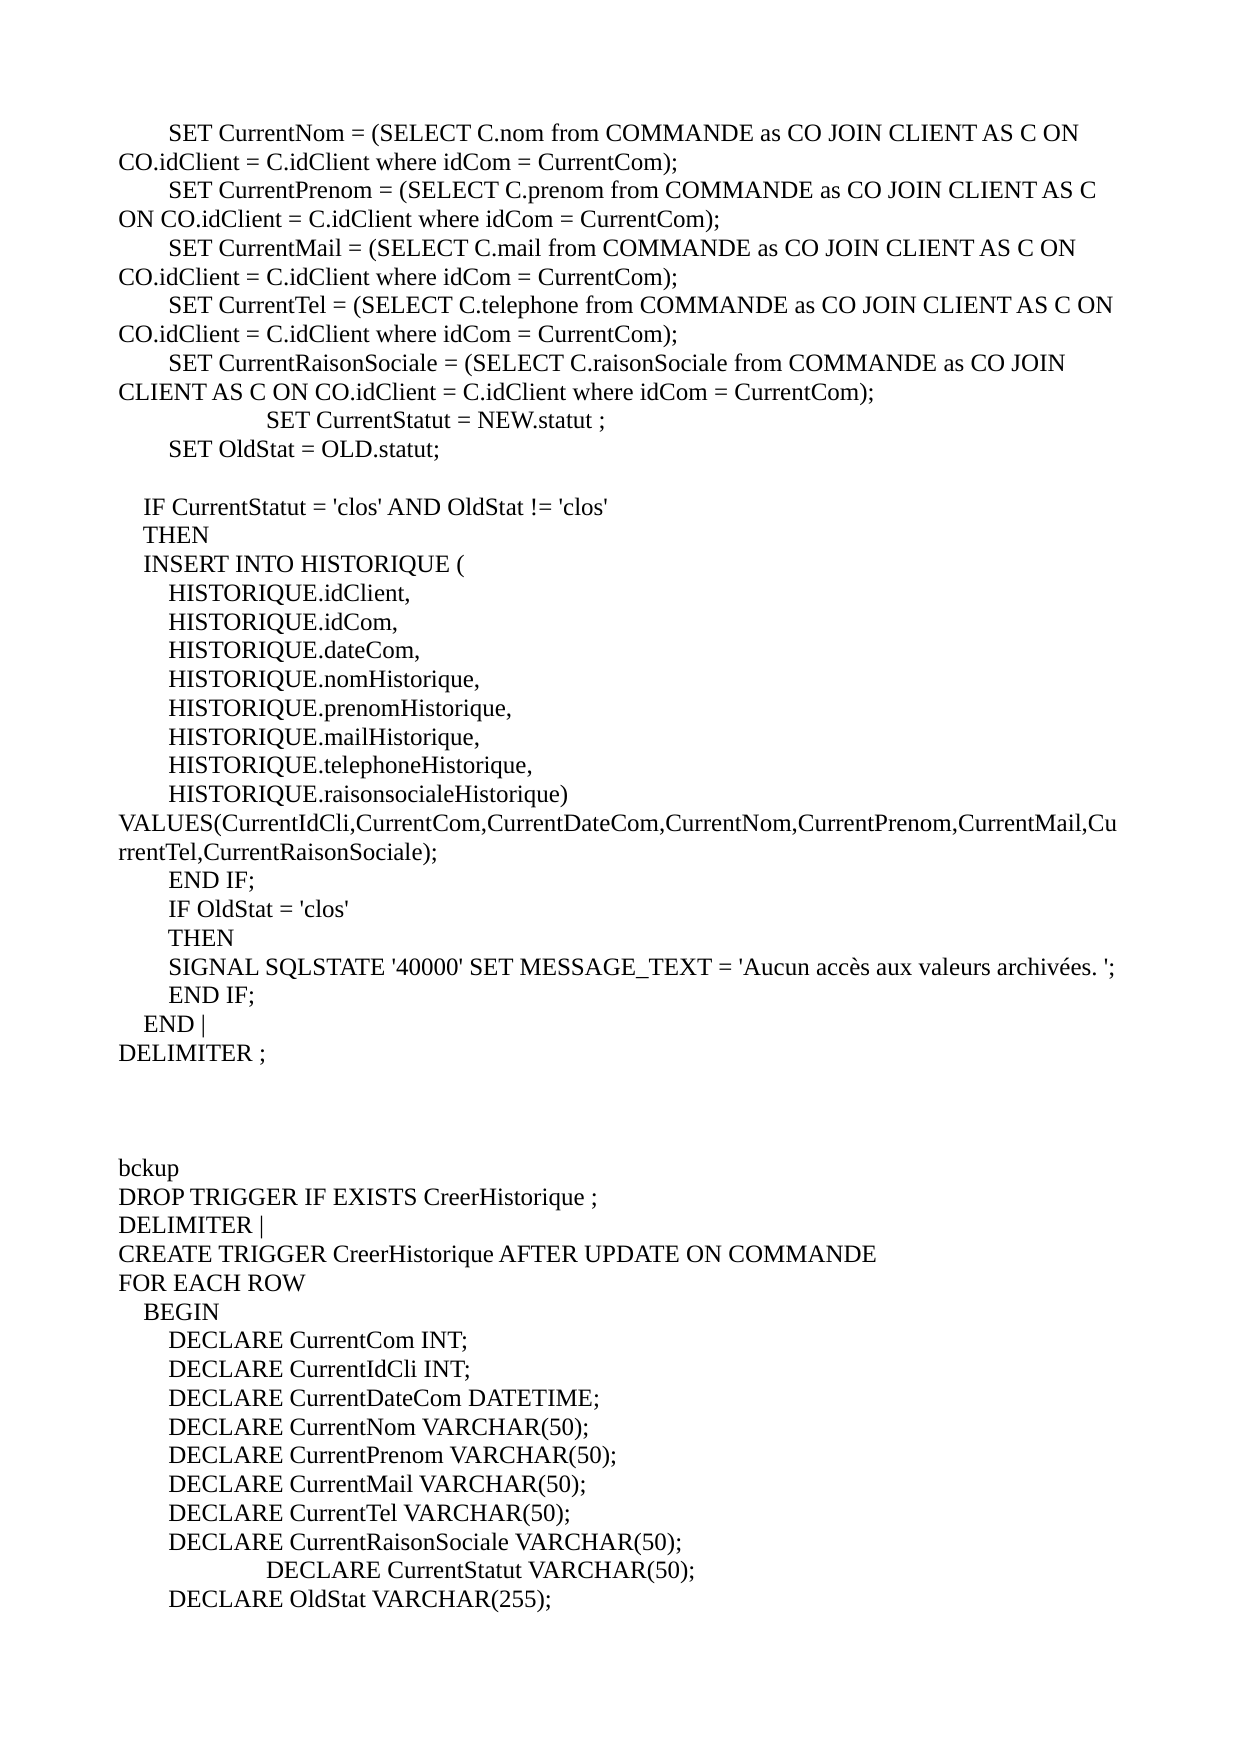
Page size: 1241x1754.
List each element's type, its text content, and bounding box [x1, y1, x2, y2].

text INSERT INTO HISTORIQUE ( [118, 549, 1122, 578]
text SET CurrentNom = (SELECT C.nom from COMMANDE as CO JOIN CLIENT AS C ON CO.idClient = C.idClient where idCom = CurrentCom); [118, 118, 1122, 176]
text END | [118, 1009, 1122, 1038]
text IF CurrentStatut = 'clos' AND OldStat != 'clos' [118, 492, 1122, 521]
text HISTORIQUE.idCom, [118, 607, 1122, 636]
text DROP TRIGGER IF EXISTS CreerHistorique ; [118, 1182, 1122, 1211]
text END IF; [118, 981, 1122, 1009]
text HISTORIQUE.raisonsocialeHistorique) VALUES(CurrentIdCli,CurrentCom,CurrentDateCom,CurrentNom,CurrentPrenom,CurrentMail,CurrentTel,CurrentRaisonSociale); [118, 779, 1122, 866]
text THEN [118, 521, 1122, 549]
text DELIMITER | [118, 1211, 1122, 1239]
text HISTORIQUE.idClient, [118, 578, 1122, 607]
text SET CurrentPrenom = (SELECT C.prenom from COMMANDE as CO JOIN CLIENT AS C ON CO.idClient = C.idClient where idCom = CurrentCom); [118, 176, 1122, 233]
text DECLARE CurrentDateCom DATETIME; [118, 1383, 1122, 1412]
text DECLARE CurrentStatut VARCHAR(50); [118, 1556, 1122, 1584]
text DECLARE CurrentNom VARCHAR(50); [118, 1412, 1122, 1441]
text BEGIN [118, 1297, 1122, 1326]
text DECLARE CurrentIdCli INT; [118, 1354, 1122, 1383]
text HISTORIQUE.prenomHistorique, [118, 693, 1122, 722]
text DECLARE OldStat VARCHAR(255); [118, 1584, 1122, 1613]
text DECLARE CurrentTel VARCHAR(50); [118, 1498, 1122, 1527]
text FOR EACH ROW [118, 1268, 1122, 1297]
text HISTORIQUE.dateCom, [118, 636, 1122, 664]
text DELIMITER ; [118, 1038, 1122, 1067]
text SET CurrentStatut = NEW.statut ; [118, 406, 1122, 434]
text SET CurrentTel = (SELECT C.telephone from COMMANDE as CO JOIN CLIENT AS C ON CO.idClient = C.idClient where idCom = CurrentCom); [118, 291, 1122, 348]
text THEN [118, 923, 1122, 952]
text DECLARE CurrentCom INT; [118, 1326, 1122, 1354]
text DECLARE CurrentMail VARCHAR(50); [118, 1469, 1122, 1498]
text HISTORIQUE.telephoneHistorique, [118, 751, 1122, 779]
text END IF; [118, 866, 1122, 894]
text DECLARE CurrentPrenom VARCHAR(50); [118, 1441, 1122, 1469]
text HISTORIQUE.nomHistorique, [118, 664, 1122, 693]
text CREATE TRIGGER CreerHistorique AFTER UPDATE ON COMMANDE [118, 1239, 1122, 1268]
text DECLARE CurrentRaisonSociale VARCHAR(50); [118, 1527, 1122, 1556]
text HISTORIQUE.mailHistorique, [118, 722, 1122, 751]
text SIGNAL SQLSTATE '40000' SET MESSAGE_TEXT = 'Aucun accès aux valeurs archivées. '; [118, 952, 1122, 981]
text SET CurrentMail = (SELECT C.mail from COMMANDE as CO JOIN CLIENT AS C ON CO.idClient = C.idClient where idCom = CurrentCom); [118, 233, 1122, 291]
text SET CurrentRaisonSociale = (SELECT C.raisonSociale from COMMANDE as CO JOIN CLIENT AS C ON CO.idClient = C.idClient where idCom = CurrentCom); [118, 348, 1122, 406]
text IF OldStat = 'clos' [118, 894, 1122, 923]
text SET OldStat = OLD.statut; [118, 434, 1122, 463]
text bckup [118, 1153, 1122, 1182]
